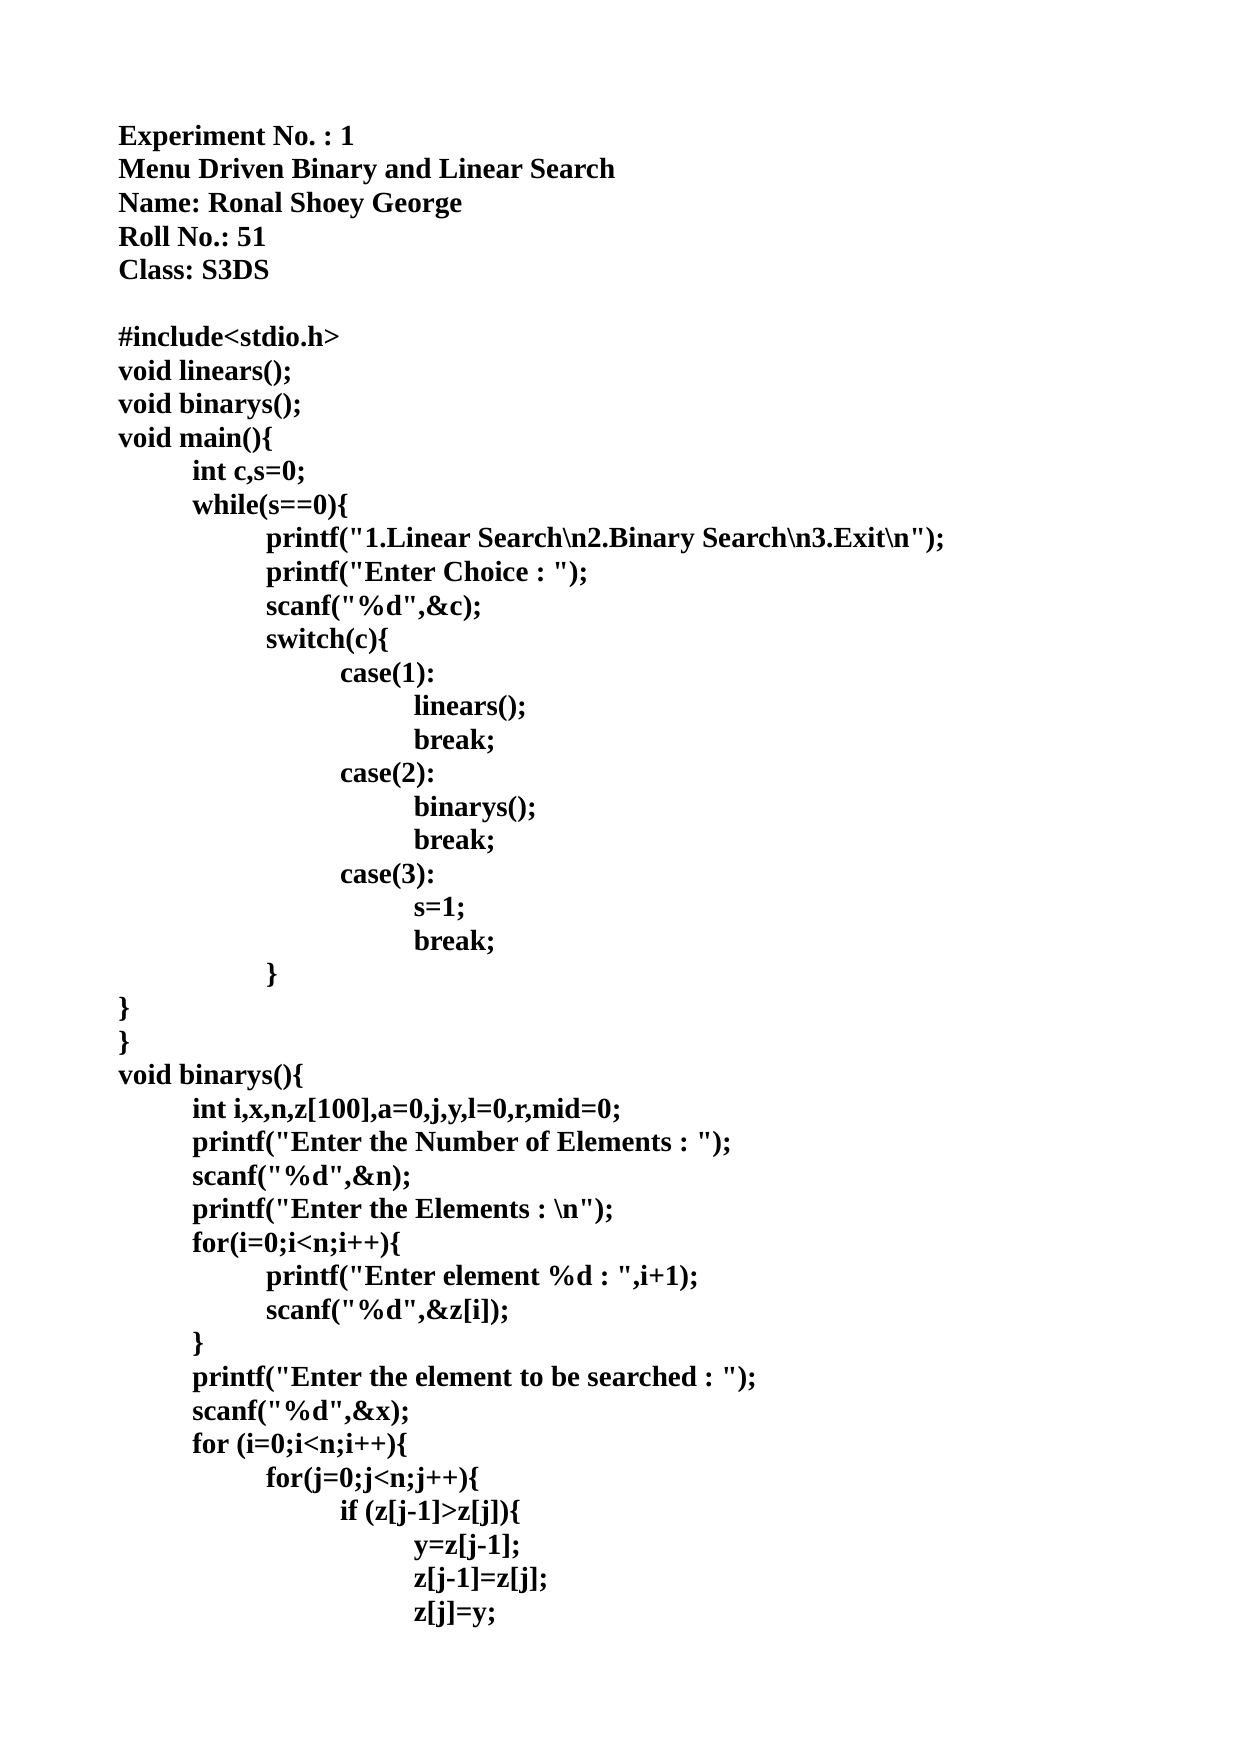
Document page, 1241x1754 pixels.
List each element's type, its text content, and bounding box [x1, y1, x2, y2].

text Roll No.: 51 [118, 219, 1122, 252]
text void binarys(){ [118, 1057, 1122, 1091]
text printf("1.Linear Search\n2.Binary Search\n3.Exit\n"); [118, 521, 1122, 554]
text printf("Enter Choice : "); [118, 554, 1122, 588]
text } [118, 957, 1122, 990]
text break; [118, 822, 1122, 856]
text #include<stdio.h> [118, 319, 1122, 353]
text } [118, 1024, 1122, 1057]
text void linears(); [118, 353, 1122, 386]
text for(i=0;i<n;i++){ [118, 1225, 1122, 1258]
text linears(); [118, 688, 1122, 722]
text scanf("%d",&n); [118, 1158, 1122, 1191]
text if (z[j-1]>z[j]){ [118, 1493, 1122, 1527]
text for (i=0;i<n;i++){ [118, 1426, 1122, 1460]
text break; [118, 923, 1122, 957]
text int c,s=0; [118, 453, 1122, 487]
text case(1): [118, 655, 1122, 688]
text case(3): [118, 856, 1122, 889]
text while(s==0){ [118, 487, 1122, 521]
text printf("Enter the Number of Elements : "); [118, 1124, 1122, 1158]
text s=1; [118, 889, 1122, 923]
text void binarys(); [118, 386, 1122, 420]
text case(2): [118, 755, 1122, 789]
text y=z[j-1]; [118, 1527, 1122, 1560]
text binarys(); [118, 789, 1122, 822]
text printf("Enter the Elements : \n"); [118, 1191, 1122, 1225]
text Class: S3DS [118, 252, 1122, 286]
text Experiment No. : 1 [118, 118, 1122, 152]
text scanf("%d",&c); [118, 588, 1122, 621]
text void main(){ [118, 420, 1122, 453]
text z[j-1]=z[j]; [118, 1560, 1122, 1594]
text z[j]=y; [118, 1594, 1122, 1627]
text scanf("%d",&x); [118, 1393, 1122, 1426]
text scanf("%d",&z[i]); [118, 1292, 1122, 1326]
text printf("Enter element %d : ",i+1); [118, 1258, 1122, 1292]
text switch(c){ [118, 621, 1122, 655]
text Name: Ronal Shoey George [118, 185, 1122, 219]
text } [118, 1326, 1122, 1359]
text Menu Driven Binary and Linear Search [118, 152, 1122, 185]
text int i,x,n,z[100],a=0,j,y,l=0,r,mid=0; [118, 1091, 1122, 1124]
text for(j=0;j<n;j++){ [118, 1460, 1122, 1493]
text break; [118, 722, 1122, 755]
text printf("Enter the element to be searched : "); [118, 1359, 1122, 1393]
text } [118, 990, 1122, 1024]
